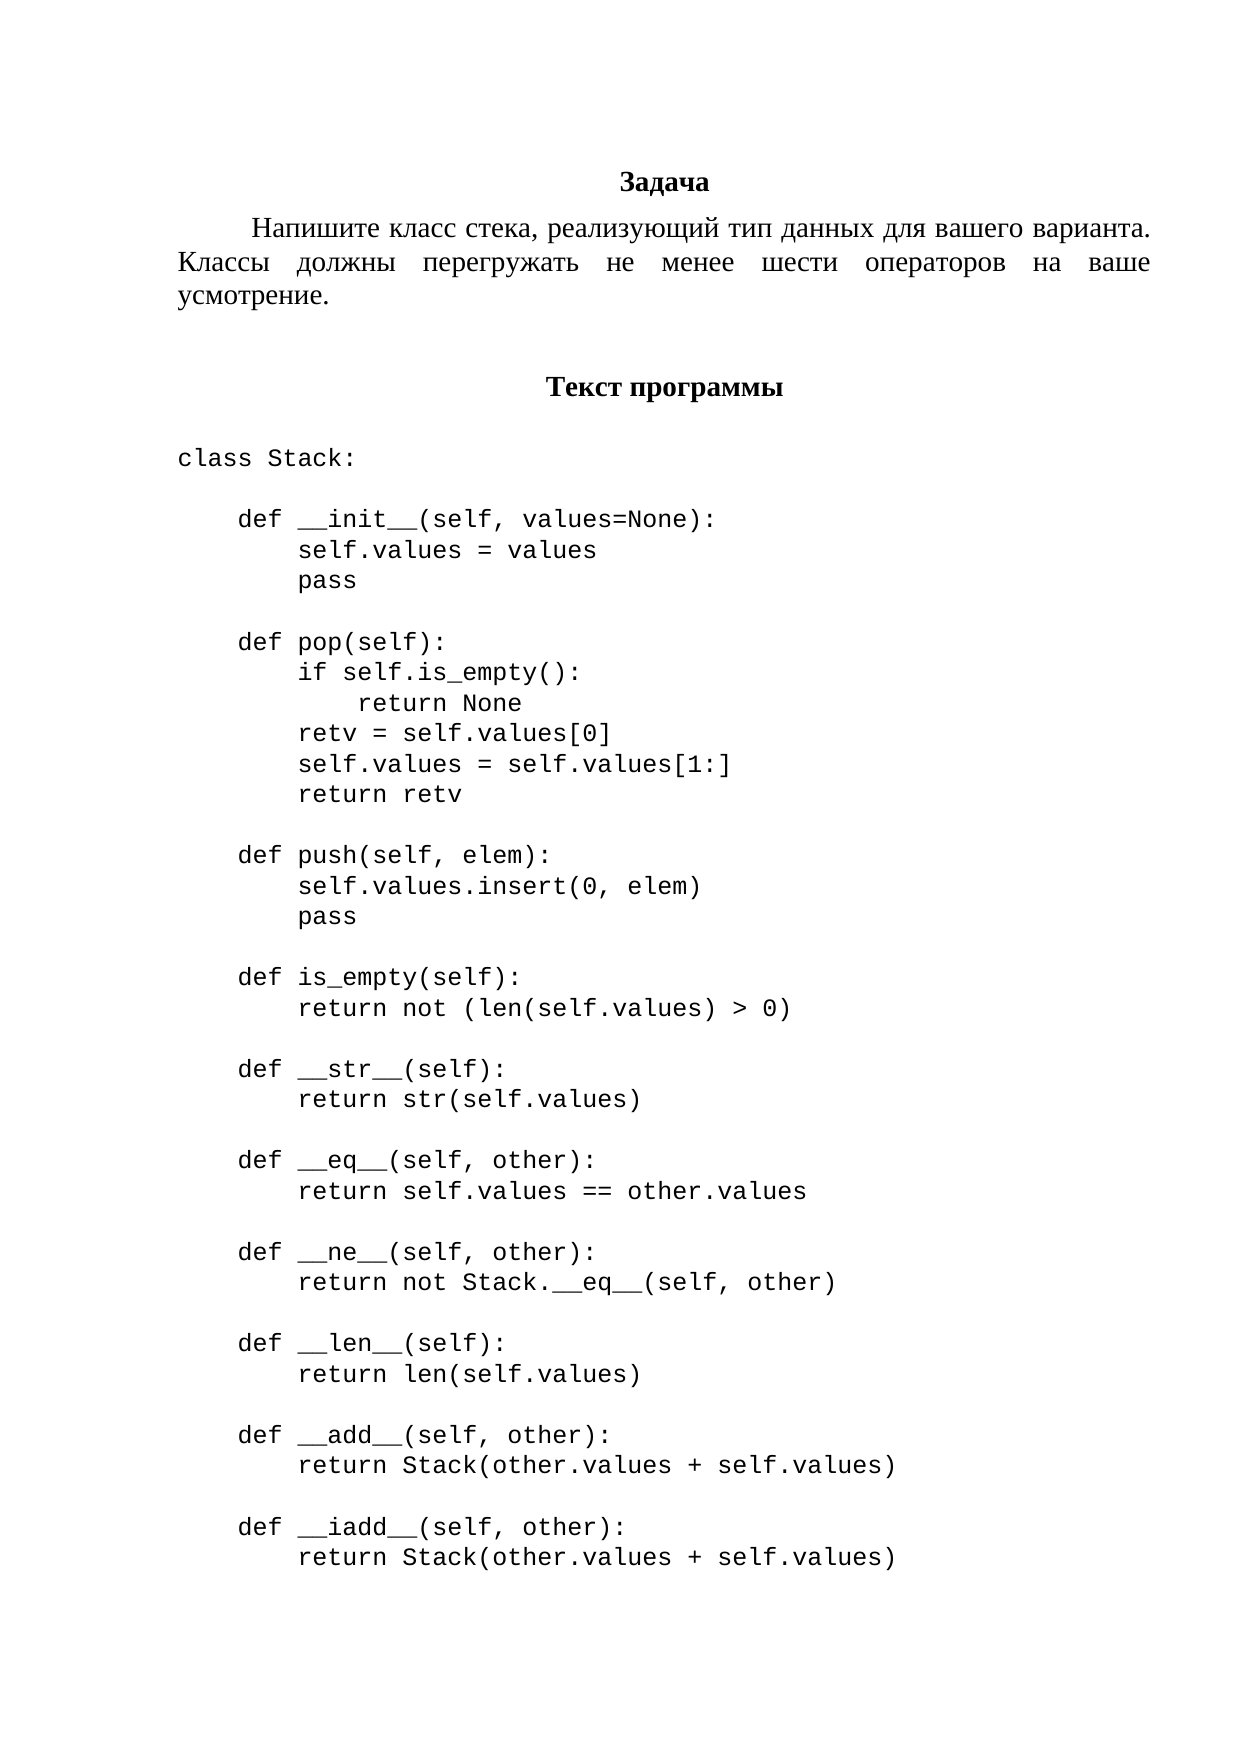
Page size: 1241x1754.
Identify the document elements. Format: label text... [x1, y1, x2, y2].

text Текст программы [177, 369, 1152, 403]
text class Stack: def __init__(self, values=None): self.values = values pass def pop(self): if self.is_empty(): return None retv = self.values[0] self.values = self.values[1:] return retv def push(self, elem): self.values.insert(0, elem) pass def is_empty(self): return not (len(self.values) > 0) def __str__(self): return str(self.values) def __eq__(self, other): return self.values == other.values def __ne__(self, other): return not Stack.__eq__(self, other) def __len__(self): return len(self.values) def __add__(self, other): return Stack(other.values + self.values) def __iadd__(self, other): return Stack(other.values + self.values) [177, 415, 1152, 1634]
text Задача [177, 164, 1152, 198]
text Напишите класс стека, реализующий тип данных для вашего варианта. Классы должны перегружать не менее шести операторов на ваше усмотрение. [177, 210, 1152, 311]
